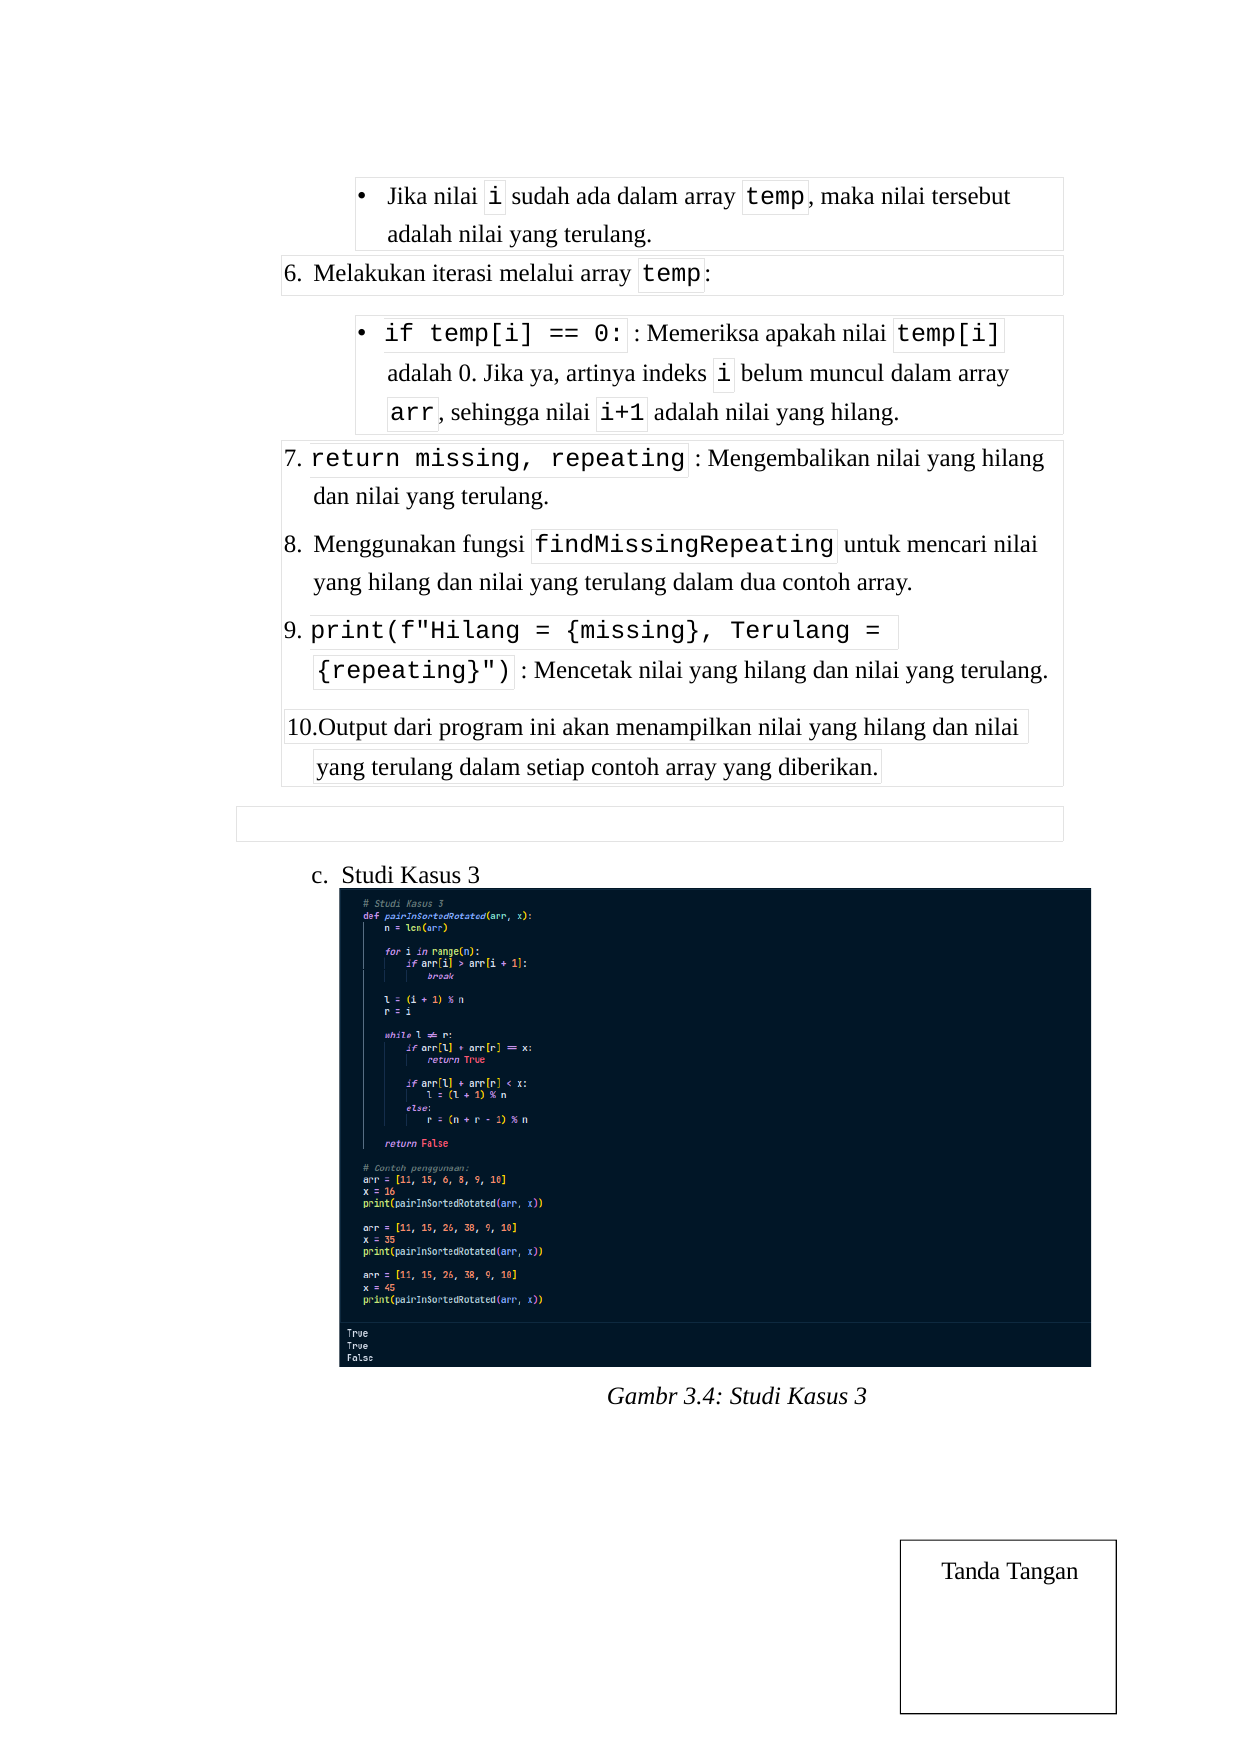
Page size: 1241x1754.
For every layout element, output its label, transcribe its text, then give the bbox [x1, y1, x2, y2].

list Gambr 3.4: Studi Kasus 3 [311, 888, 1063, 1410]
list Output dari program ini akan menampilkan nilai yang hilang dan nilai yang terulang dalam setiap contoh array yang diberikan. [282, 706, 1063, 786]
list Melakukan iterasi melalui array temp: [282, 256, 1063, 295]
list print(f"Hilang = {missing}, Terulang = {repeating}") : Mencetak nilai yang hilang dan nilai yang terulang. [282, 612, 1063, 689]
list c. Studi Kasus 3 [274, 860, 1063, 888]
list if temp[i] == 0: : Memeriksa apakah nilai temp[i] adalah 0. Jika ya, artinya indeks i belum muncul dalam array arr, sehingga nilai i+1 adalah nilai yang hilang. [356, 316, 1063, 434]
list Menggunakan fungsi findMissingRepeating untuk mencari nilai yang hilang dan nilai yang terulang dalam dua contoh array. [282, 526, 1063, 596]
list Jika nilai i sudah ada dalam array temp, maka nilai tersebut adalah nilai yang terulang. [356, 178, 1063, 250]
picture [339, 888, 1092, 1367]
list return missing, repeating : Mengembalikan nilai yang hilang dan nilai yang terulang. [282, 441, 1063, 510]
